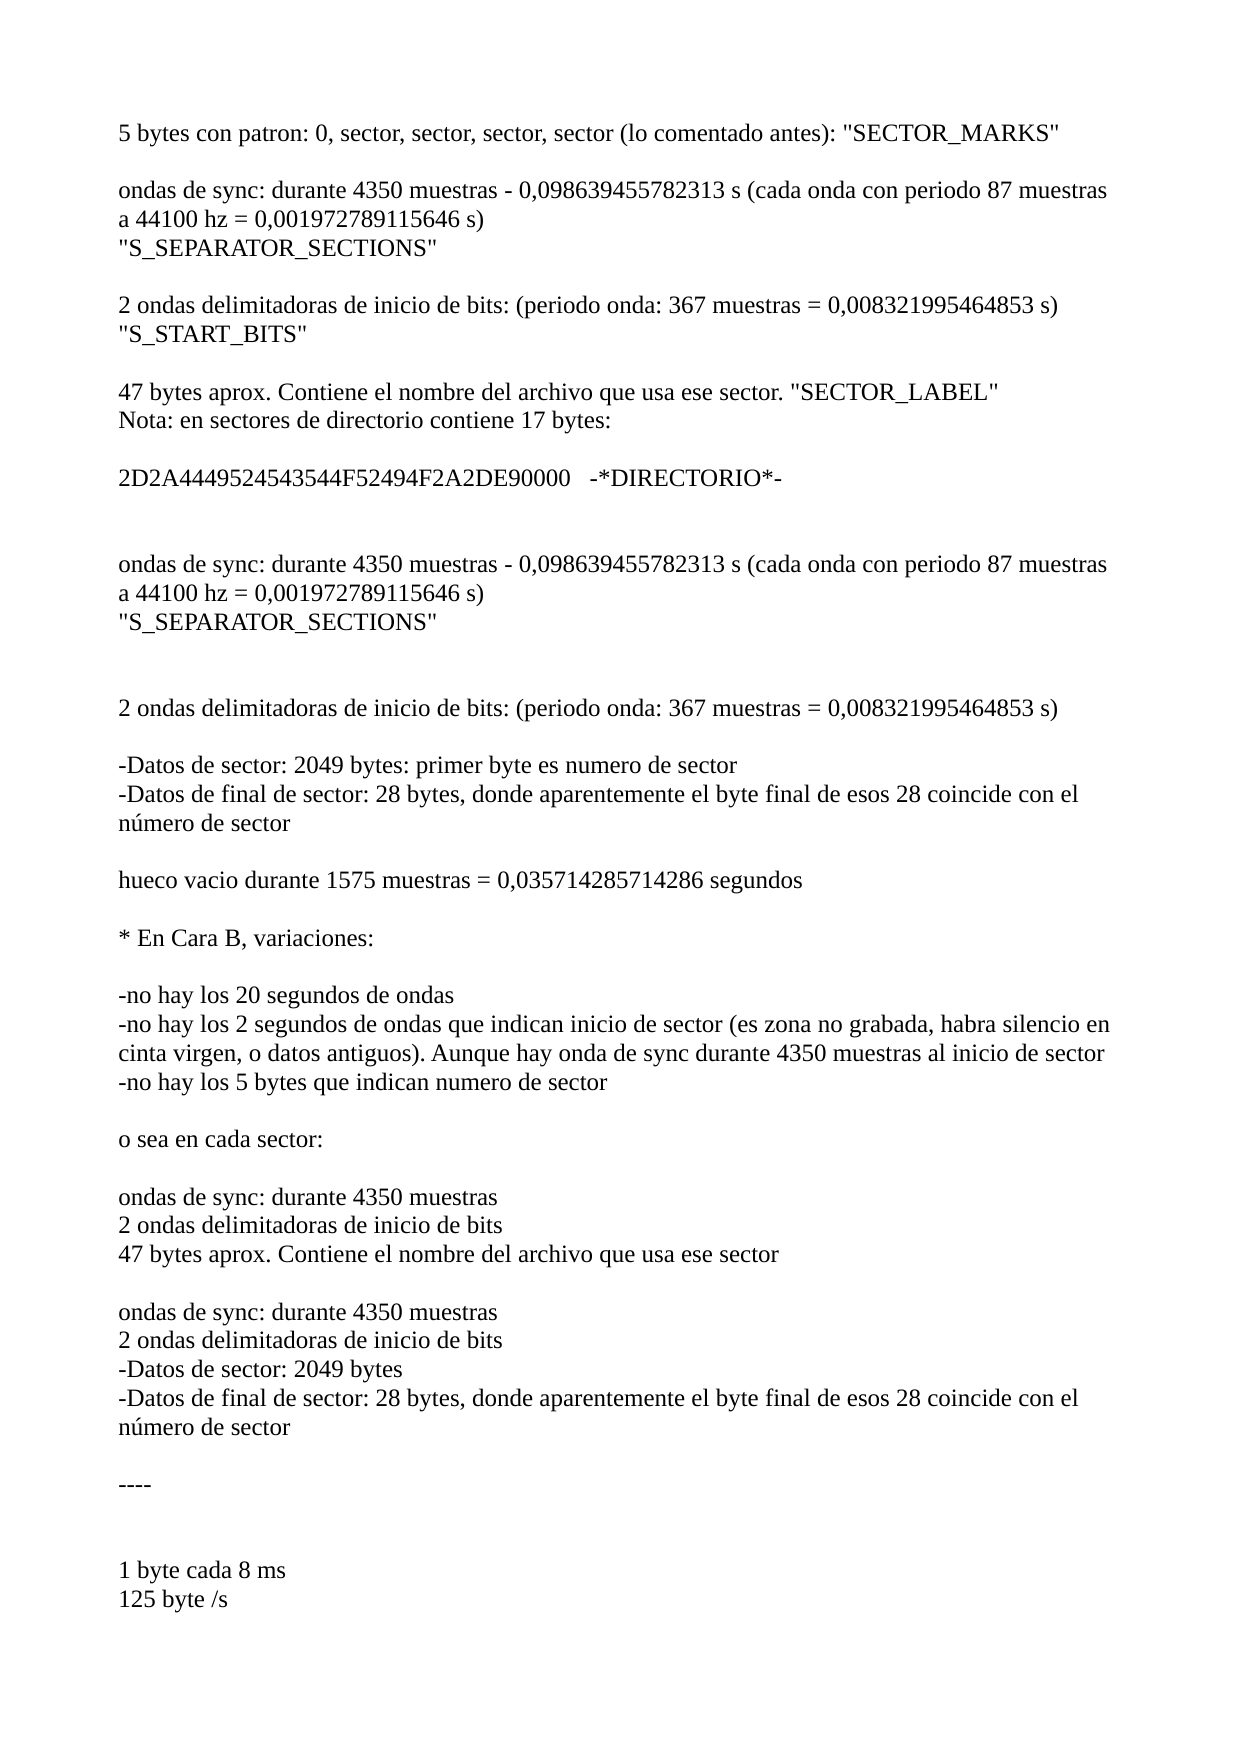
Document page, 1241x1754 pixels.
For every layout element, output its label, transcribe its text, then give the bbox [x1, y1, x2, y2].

text 2 ondas delimitadoras de inicio de bits: (periodo onda: 367 muestras = 0,008321995464853 s) [118, 693, 1122, 722]
text ondas de sync: durante 4350 muestras - 0,098639455782313 s (cada onda con periodo 87 muestras a 44100 hz = 0,001972789115646 s) [118, 549, 1122, 607]
text 2 ondas delimitadoras de inicio de bits: (periodo onda: 367 muestras = 0,008321995464853 s) [118, 291, 1122, 319]
text ondas de sync: durante 4350 muestras [118, 1182, 1122, 1211]
text -Datos de sector: 2049 bytes [118, 1354, 1122, 1383]
text "S_SEPARATOR_SECTIONS" [118, 233, 1122, 262]
text -no hay los 2 segundos de ondas que indican inicio de sector (es zona no grabada, habra silencio en cinta virgen, o datos antiguos). Aunque hay onda de sync durante 4350 muestras al inicio de sector [118, 1009, 1122, 1067]
text 125 byte /s [118, 1584, 1122, 1613]
text ondas de sync: durante 4350 muestras [118, 1297, 1122, 1326]
text 47 bytes aprox. Contiene el nombre del archivo que usa ese sector. "SECTOR_LABEL" [118, 377, 1122, 406]
text 2 ondas delimitadoras de inicio de bits [118, 1326, 1122, 1354]
text 1 byte cada 8 ms [118, 1556, 1122, 1584]
text -no hay los 20 segundos de ondas [118, 981, 1122, 1009]
text -Datos de final de sector: 28 bytes, donde aparentemente el byte final de esos 28 coincide con el número de sector [118, 779, 1122, 837]
text 47 bytes aprox. Contiene el nombre del archivo que usa ese sector [118, 1239, 1122, 1268]
text -Datos de sector: 2049 bytes: primer byte es numero de sector [118, 751, 1122, 779]
text hueco vacio durante 1575 muestras = 0,035714285714286 segundos [118, 866, 1122, 894]
text 5 bytes con patron: 0, sector, sector, sector, sector (lo comentado antes): "SECTOR_MARKS" [118, 118, 1122, 147]
text "S_SEPARATOR_SECTIONS" [118, 607, 1122, 636]
text 2 ondas delimitadoras de inicio de bits [118, 1211, 1122, 1239]
text "S_START_BITS" [118, 319, 1122, 348]
text -Datos de final de sector: 28 bytes, donde aparentemente el byte final de esos 28 coincide con el número de sector [118, 1383, 1122, 1441]
text 2D2A4449524543544F52494F2A2DE90000 -*DIRECTORIO*- [118, 463, 1122, 492]
text * En Cara B, variaciones: [118, 923, 1122, 952]
text -no hay los 5 bytes que indican numero de sector [118, 1067, 1122, 1096]
text ---- [118, 1469, 1122, 1498]
text o sea en cada sector: [118, 1124, 1122, 1153]
text Nota: en sectores de directorio contiene 17 bytes: [118, 406, 1122, 434]
text ondas de sync: durante 4350 muestras - 0,098639455782313 s (cada onda con periodo 87 muestras a 44100 hz = 0,001972789115646 s) [118, 176, 1122, 233]
